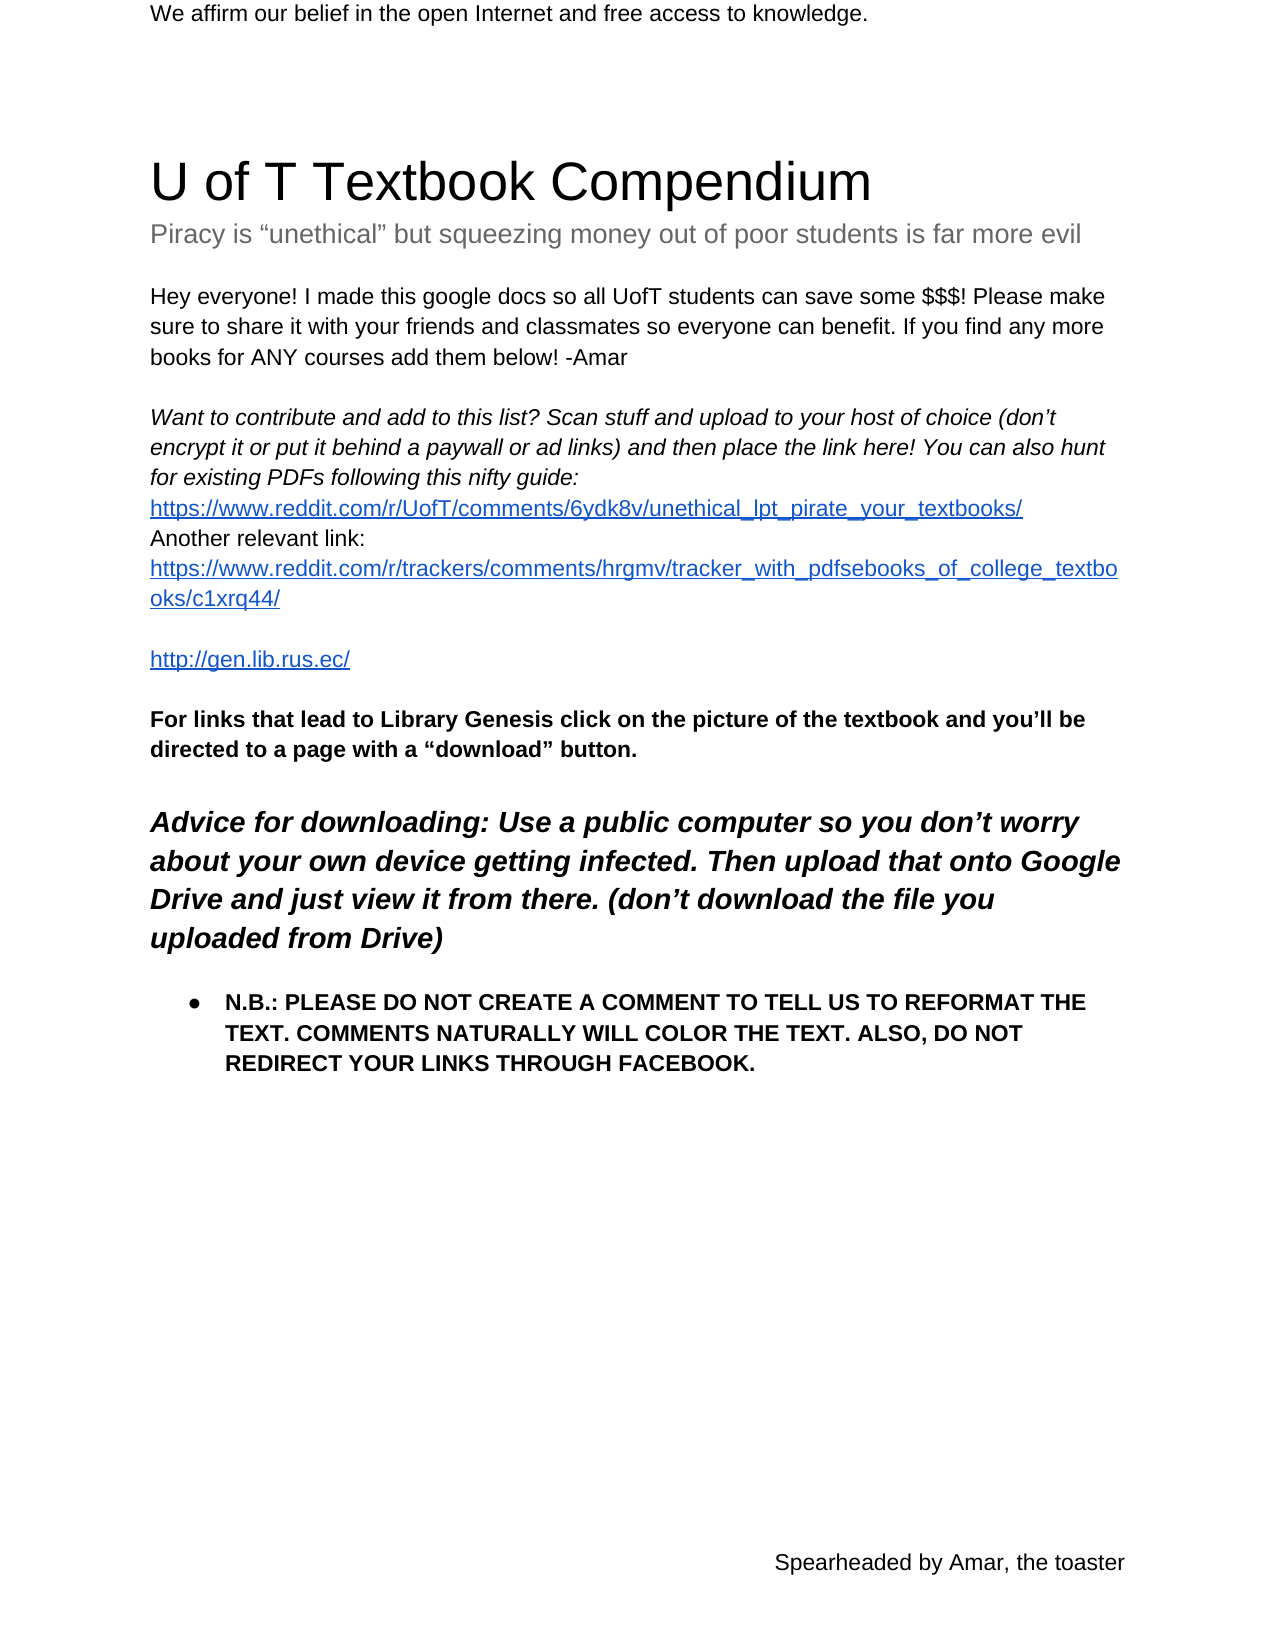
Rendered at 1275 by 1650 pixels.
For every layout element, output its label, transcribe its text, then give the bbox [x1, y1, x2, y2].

text Hey everyone! I made this google docs so all UofT students can save some $$$! Please make sure to share it with your friends and classmates so everyone can benefit. If you find any more books for ANY courses add them below! -Amar [150, 283, 1124, 370]
text Advice for downloading: Use a public computer so you don’t worry about your own device getting infected. Then upload that onto Google Drive and just view it from there. (don’t download the file you uploaded from Drive) [150, 805, 1124, 954]
subtitle Piracy is “unethical” but squeezing money out of poor students is far more evil [150, 218, 1124, 250]
text Want to contribute and add to this list? Scan stuff and upload to your host of choice (don’t encrypt it or put it behind a paywall or ad links) and then place the link here! You can also hunt for existing PDFs following this nifty guide: https://www.reddit.com/r/UofT/comments/6ydk8v/unethical_lpt_pirate_your_textbooks/ [150, 404, 1124, 521]
list N.B.: PLEASE DO NOT CREATE A COMMENT TO TELL US TO REFORMAT THE TEXT. COMMENTS NATURALLY WILL COLOR THE TEXT. ALSO, DO NOT REDIRECT YOUR LINKS THROUGH FACEBOOK. [187, 989, 1124, 1076]
title U of T Textbook Compendium [150, 150, 1124, 212]
text Another relevant link: https://www.reddit.com/r/trackers/comments/hrgmv/tracker_with_pdfsebooks_of_college_textbooks/c1xrq44/ [150, 525, 1124, 612]
text http://gen.lib.rus.ec/ [150, 646, 1124, 672]
text For links that lead to Library Genesis click on the picture of the textbook and you’ll be directed to a page with a “download” button. [150, 706, 1124, 763]
